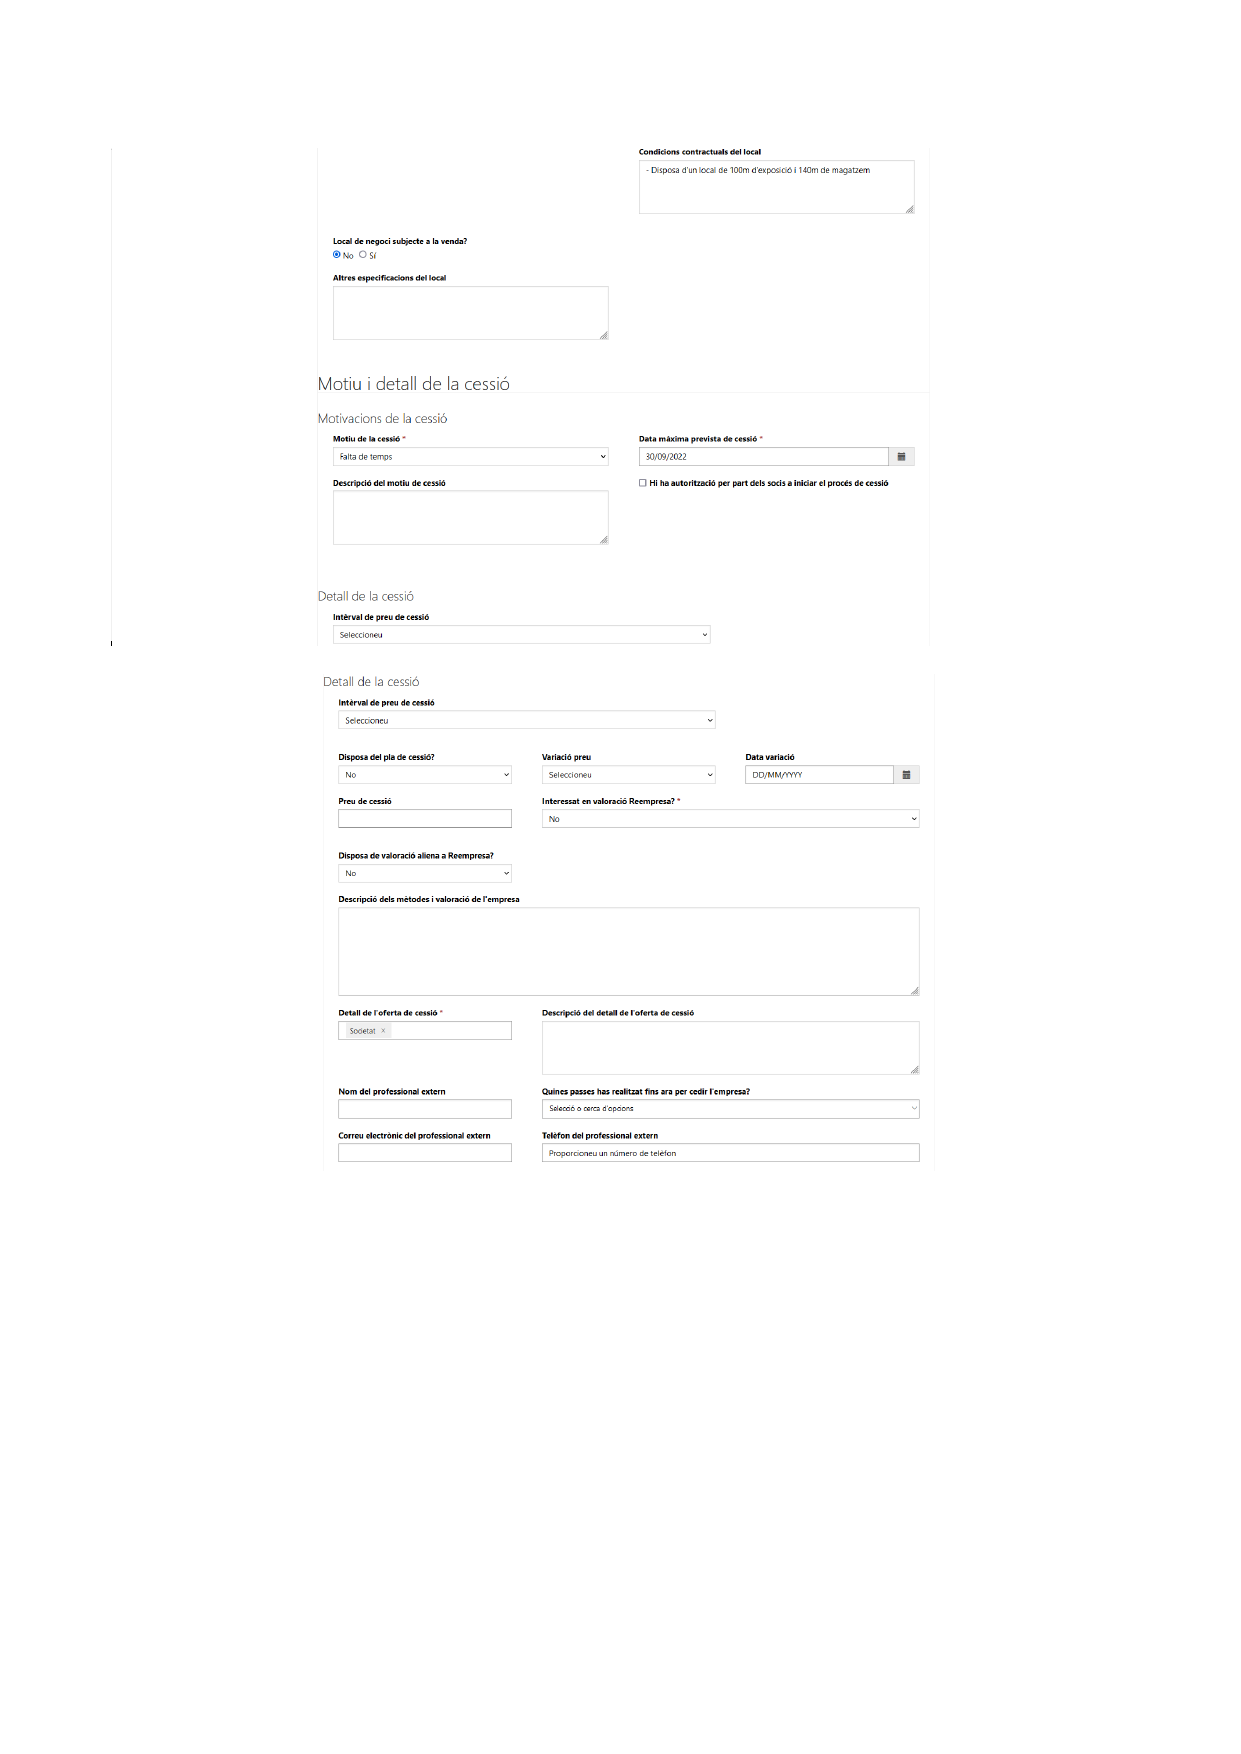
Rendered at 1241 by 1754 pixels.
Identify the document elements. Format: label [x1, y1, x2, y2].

picture [111, 148, 1116, 646]
picture [118, 674, 1123, 1171]
